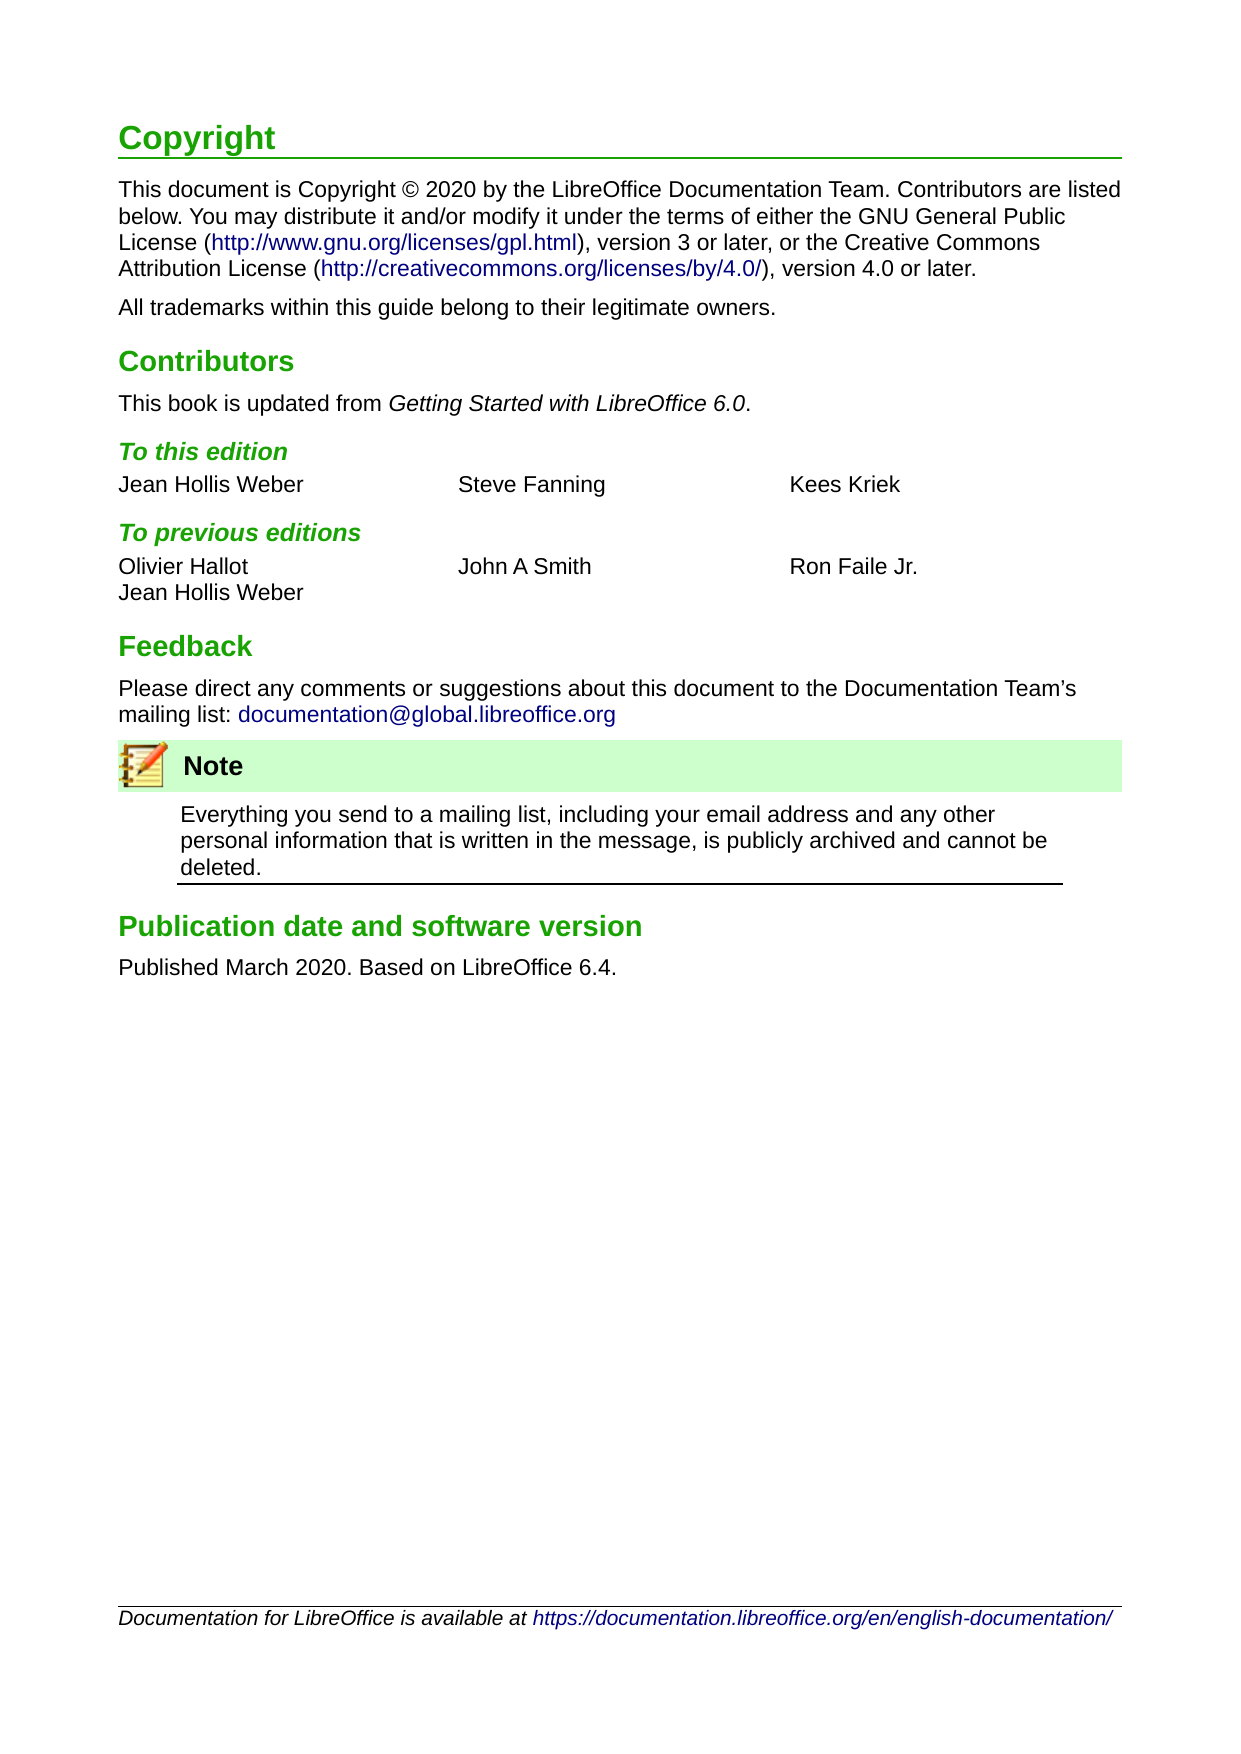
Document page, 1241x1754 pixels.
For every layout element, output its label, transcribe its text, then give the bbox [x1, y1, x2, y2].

subtitle Copyright [118, 118, 1122, 157]
table_header Steve Fanning [458, 471, 789, 498]
subtitle Publication date and software version [118, 909, 1122, 942]
subtitle To previous editions [118, 518, 1122, 547]
subtitle Note [118, 740, 1122, 792]
picture [119, 740, 170, 791]
table_header John A Smith [458, 553, 789, 579]
table_header Kees Kriek [789, 471, 1122, 498]
text Everything you send to a mailing list, including your email address and any other personal information that is written in the message, is publicly archived and cannot be deleted. [177, 798, 1063, 883]
text This document is Copyright © 2020 by the LibreOffice Documentation Team. Contributors are listed below. You may distribute it and/or modify it under the terms of either the GNU General Public License (http://www.gnu.org/licenses/gpl.html), version 3 or later, or the Creative Commons Attribution License (http://creativecommons.org/licenses/by/4.0/), version 4.0 or later. [118, 176, 1122, 282]
table_header Jean Hollis Weber [118, 471, 458, 498]
table_cell [789, 579, 1122, 606]
table_header Olivier Hallot [118, 553, 458, 579]
subtitle To this edition [118, 437, 1122, 465]
text This book is updated from Getting Started with LibreOffice 6.0. [118, 389, 1122, 416]
table_cell [458, 579, 789, 606]
text Please direct any comments or suggestions about this document to the Documentation Team’s mailing list: documentation@global.libreoffice.org [118, 674, 1122, 727]
table_header Ron Faile Jr. [789, 553, 1122, 579]
subtitle Feedback [118, 629, 1122, 663]
text Published March 2020. Based on LibreOffice 6.4. [118, 954, 1122, 980]
table_cell Jean Hollis Weber [118, 579, 458, 606]
subtitle Contributors [118, 344, 1122, 378]
text All trademarks within this guide belong to their legitimate owners. [118, 294, 1122, 321]
